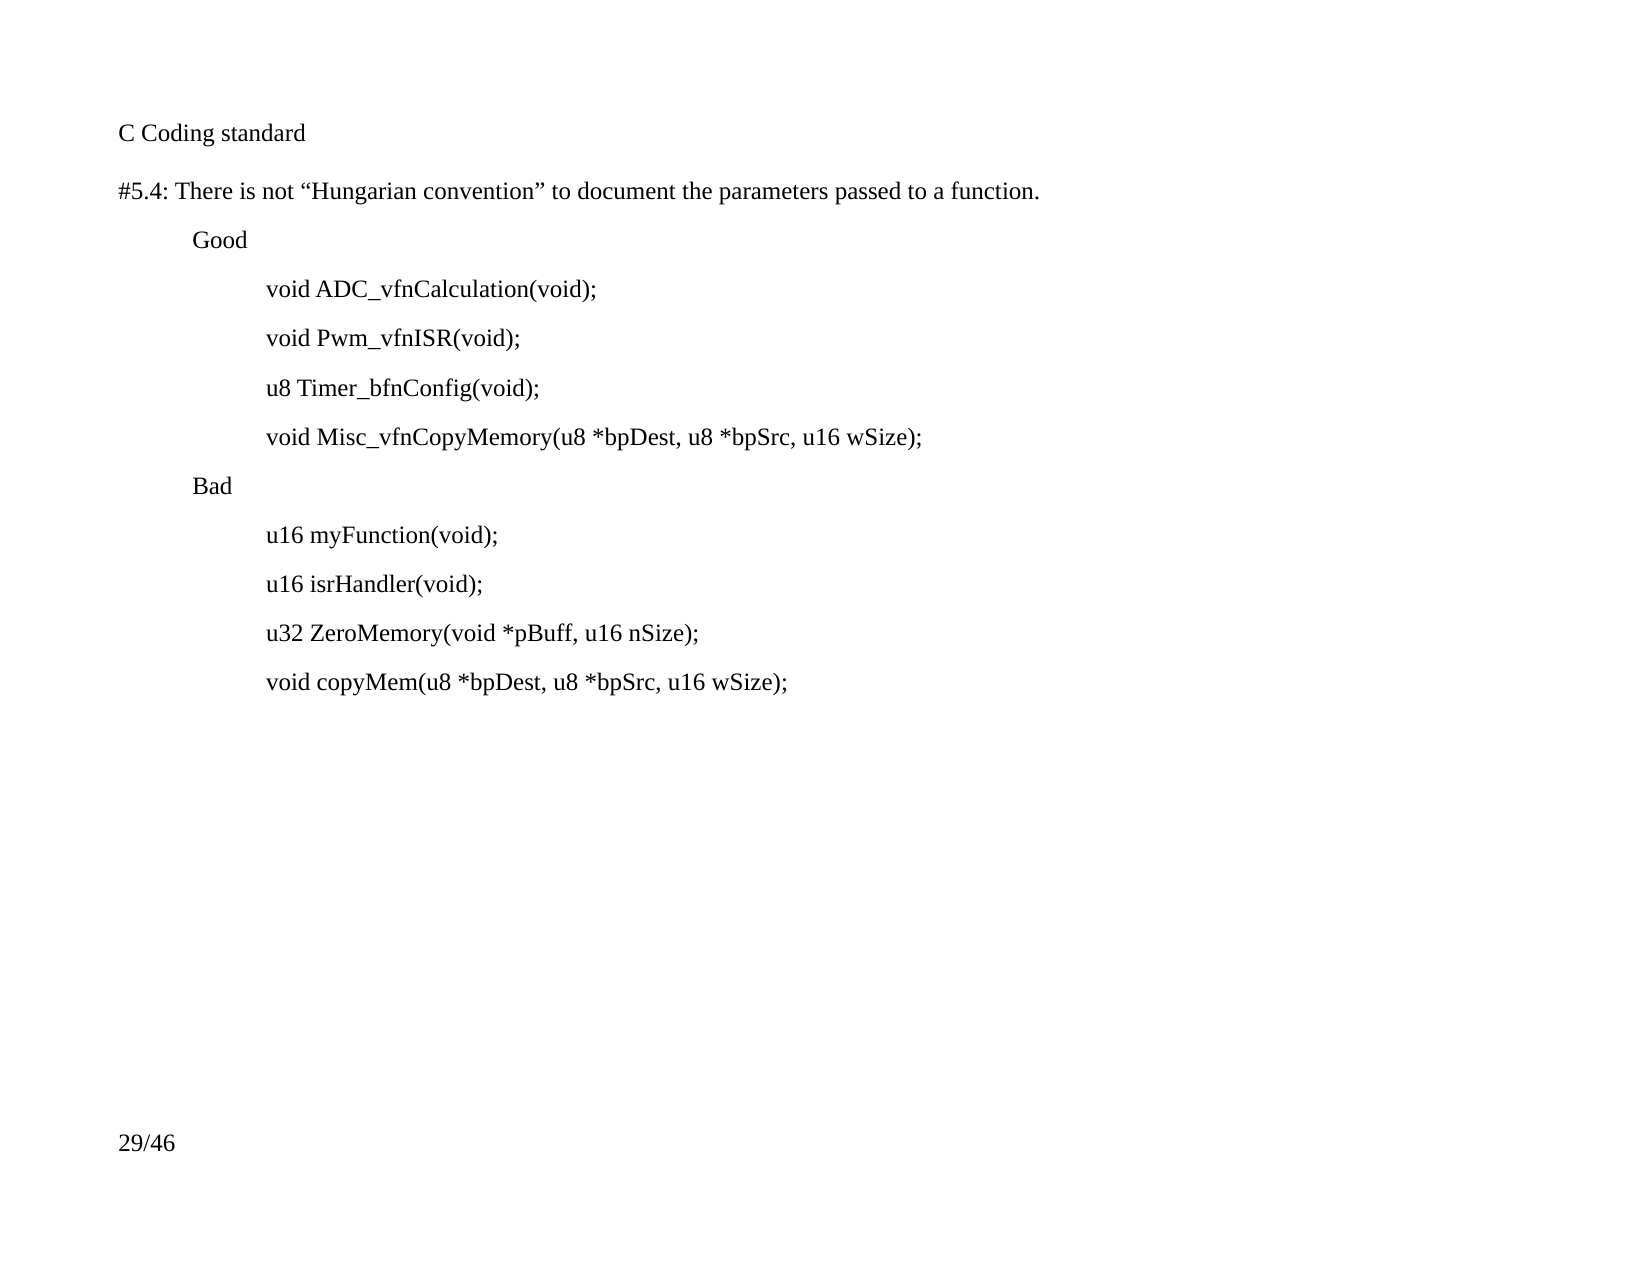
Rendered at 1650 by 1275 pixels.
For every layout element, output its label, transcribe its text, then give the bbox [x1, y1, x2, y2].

text void copyMem(u8 *bpDest, u8 *bpSrc, u16 wSize); [266, 667, 1532, 696]
text void ADC_vfnCalculation(void); [266, 274, 1532, 303]
text Bad [192, 471, 1532, 499]
text u16 myFunction(void); [266, 520, 1532, 548]
text u8 Timer_bfnConfig(void); [266, 373, 1532, 401]
text void Misc_vfnCopyMemory(u8 *bpDest, u8 *bpSrc, u16 wSize); [266, 422, 1532, 450]
text u32 ZeroMemory(void *pBuff, u16 nSize); [266, 618, 1532, 647]
text #5.4: There is not “Hungarian convention” to document the parameters passed to a function. [118, 176, 1532, 205]
text u16 isrHandler(void); [266, 569, 1532, 598]
text Good [192, 225, 1532, 254]
text void Pwm_vfnISR(void); [266, 323, 1532, 352]
